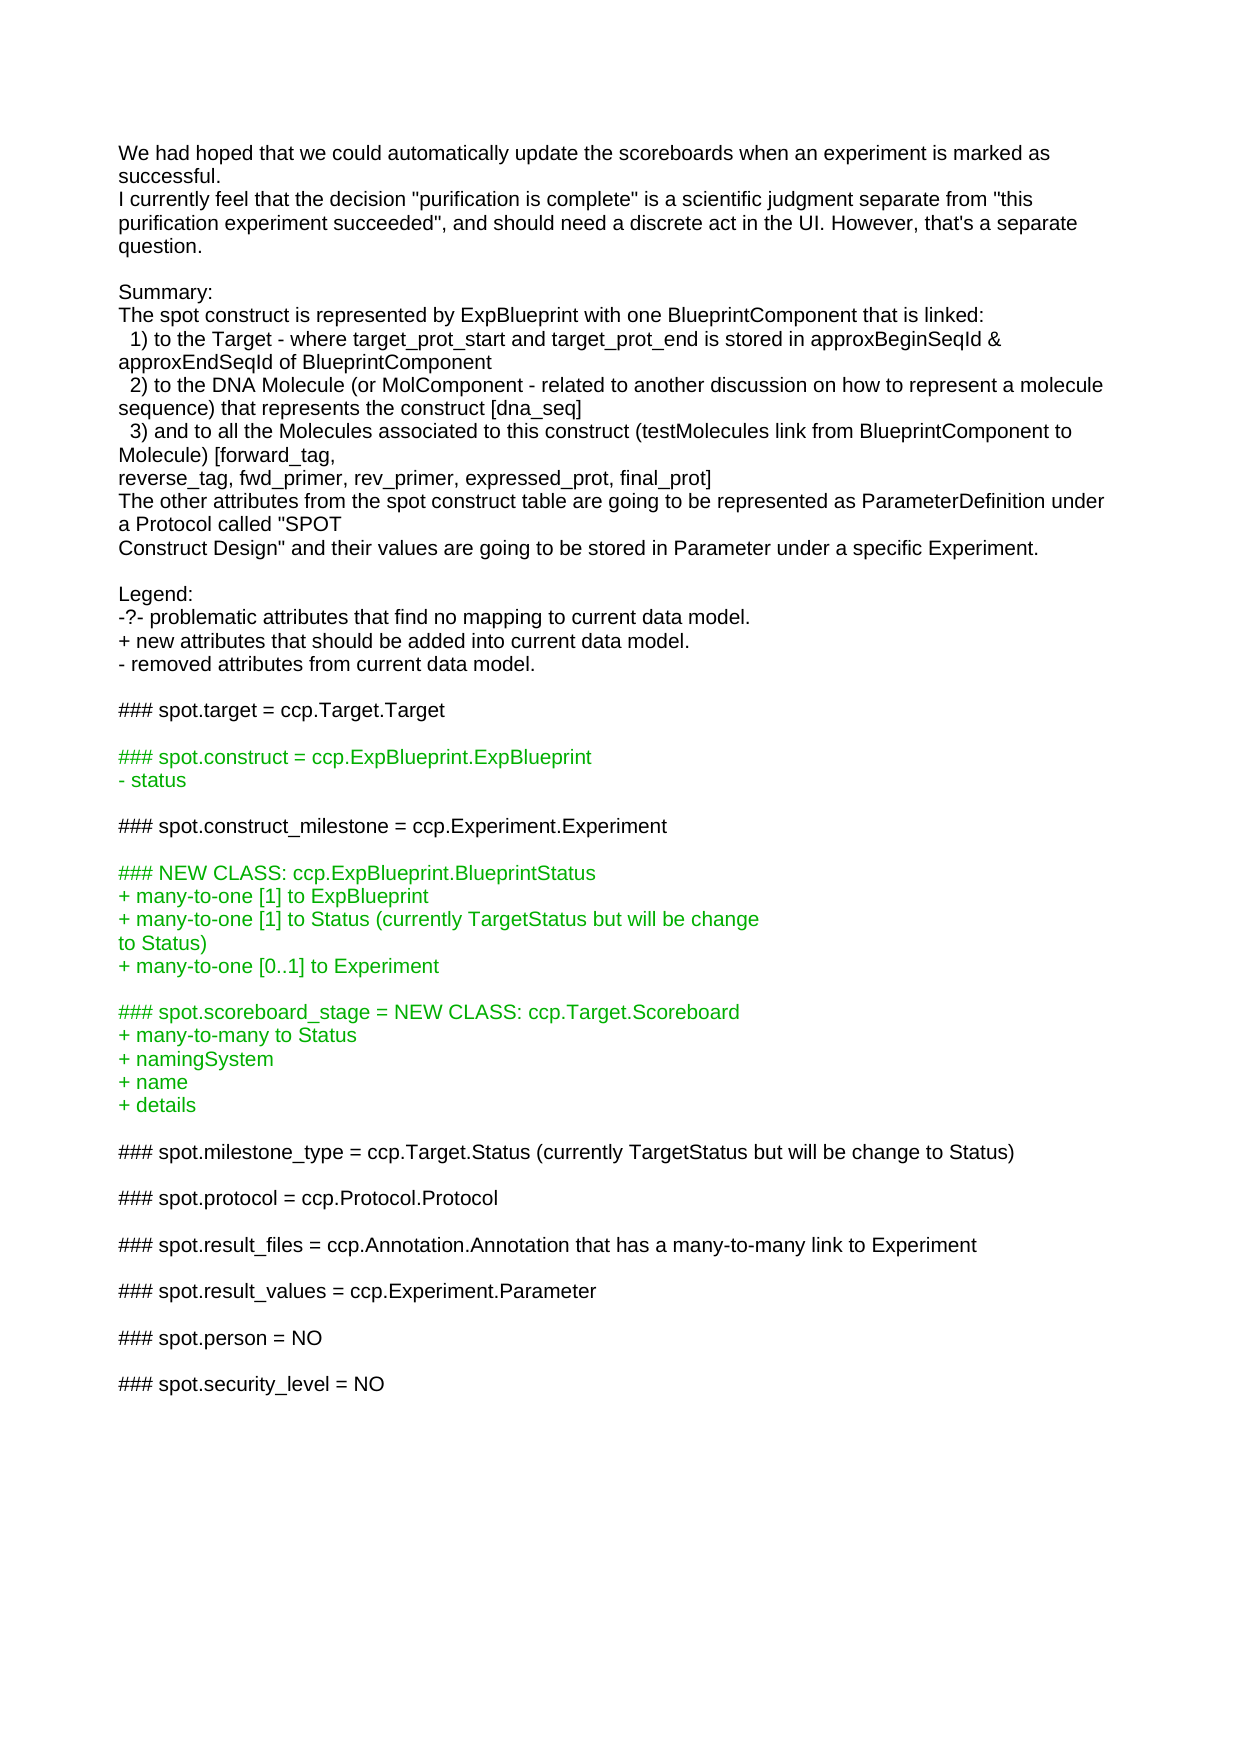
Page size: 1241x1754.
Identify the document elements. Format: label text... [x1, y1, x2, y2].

text + name [118, 1071, 1122, 1094]
text + new attributes that should be added into current data model. [118, 629, 1122, 652]
text reverse_tag, fwd_primer, rev_primer, expressed_prot, final_prot] [118, 467, 1122, 490]
text The other attributes from the spot construct table are going to be represented as ParameterDefinition under a Protocol called "SPOT [118, 490, 1122, 536]
text + many-to-one [1] to ExpBlueprint [118, 885, 1122, 908]
text + many-to-one [0..1] to Experiment [118, 954, 1122, 978]
text -?- problematic attributes that find no mapping to current data model. [118, 606, 1122, 629]
text Legend: [118, 583, 1122, 606]
text We had hoped that we could automatically update the scoreboards when an experiment is marked as successful. [118, 141, 1122, 188]
text ### spot.protocol = ccp.Protocol.Protocol [118, 1187, 1122, 1210]
text to Status) [118, 931, 1122, 954]
text ### spot.person = NO [118, 1326, 1122, 1349]
text ### spot.result_files = ccp.Annotation.Annotation that has a many-to-many link to Experiment [118, 1233, 1122, 1256]
text ### spot.security_level = NO [118, 1372, 1122, 1396]
text 1) to the Target - where target_prot_start and target_prot_end is stored in approxBeginSeqId & approxEndSeqId of BlueprintComponent [118, 327, 1122, 374]
text ### spot.construct_milestone = ccp.Experiment.Experiment [118, 815, 1122, 838]
text ### spot.milestone_type = ccp.Target.Status (currently TargetStatus but will be change to Status) [118, 1140, 1122, 1163]
text + details [118, 1094, 1122, 1117]
text + namingSystem [118, 1047, 1122, 1071]
text 3) and to all the Molecules associated to this construct (testMolecules link from BlueprintComponent to Molecule) [forward_tag, [118, 420, 1122, 467]
text ### NEW CLASS: ccp.ExpBlueprint.BlueprintStatus [118, 861, 1122, 885]
text Construct Design" and their values are going to be stored in Parameter under a specific Experiment. [118, 536, 1122, 559]
text - removed attributes from current data model. [118, 652, 1122, 676]
text ### spot.scoreboard_stage = NEW CLASS: ccp.Target.Scoreboard [118, 1001, 1122, 1024]
text - status [118, 768, 1122, 792]
text 2) to the DNA Molecule (or MolComponent - related to another discussion on how to represent a molecule sequence) that represents the construct [dna_seq] [118, 374, 1122, 420]
text Summary: [118, 281, 1122, 304]
text ### spot.result_values = ccp.Experiment.Parameter [118, 1279, 1122, 1303]
text The spot construct is represented by ExpBlueprint with one BlueprintComponent that is linked: [118, 304, 1122, 327]
text + many-to-many to Status [118, 1024, 1122, 1047]
text ### spot.target = ccp.Target.Target [118, 699, 1122, 722]
text + many-to-one [1] to Status (currently TargetStatus but will be change [118, 908, 1122, 931]
text ### spot.construct = ccp.ExpBlueprint.ExpBlueprint [118, 745, 1122, 768]
text I currently feel that the decision "purification is complete" is a scientific judgment separate from "this purification experiment succeeded", and should need a discrete act in the UI. However, that's a separate question. [118, 188, 1122, 257]
